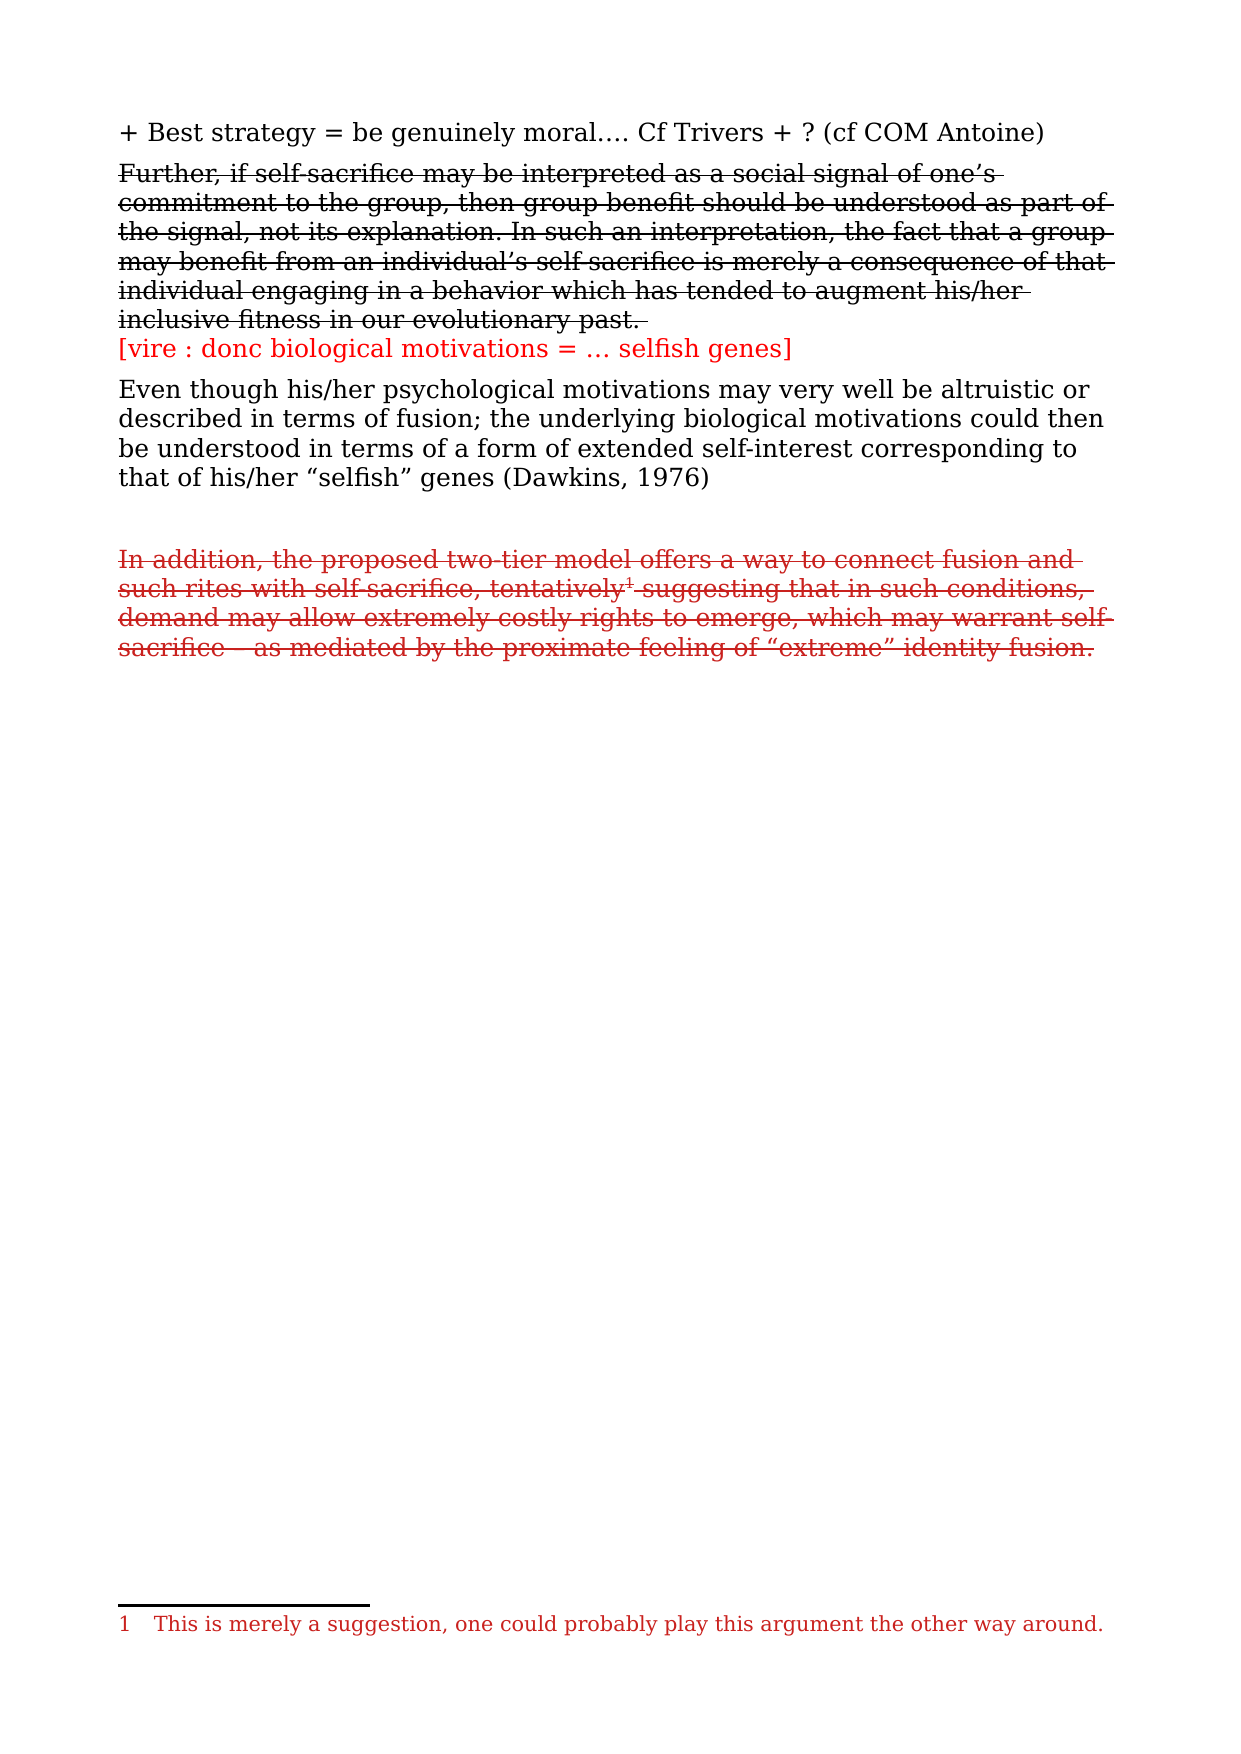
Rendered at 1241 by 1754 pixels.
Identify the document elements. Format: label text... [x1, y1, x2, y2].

text Further, if self-sacrifice may be interpreted as a social signal of one’s commitment to the group, then group benefit should be understood as part of the signal, not its explanation. In such an interpretation, the fact that a group may benefit from an individual’s self-sacrifice is merely a consequence of that individual engaging in a behavior which has tended to augment his/her inclusive fitness in our evolutionary past. [vire : donc biological motivations = … selfish genes] [118, 159, 1122, 363]
text + Best strategy = be genuinely moral…. Cf Trivers + ? (cf COM Antoine) [118, 118, 1122, 147]
text This is merely a suggestion, one could probably play this argument the other way around. [118, 1612, 1122, 1636]
text In addition, the proposed two-tier model offers a way to connect fusion and such rites with self-sacrifice, tentatively suggesting that in such conditions, demand may allow extremely costly rights to emerge, which may warrant self-sacrifice – as mediated by the proximate feeling of “extreme” identity fusion. [118, 545, 1122, 662]
text Even though his/her psychological motivations may very well be altruistic or described in terms of fusion; the underlying biological motivations could then be understood in terms of a form of extended self-interest corresponding to that of his/her “selfish” genes (Dawkins, 1976) [118, 375, 1122, 492]
